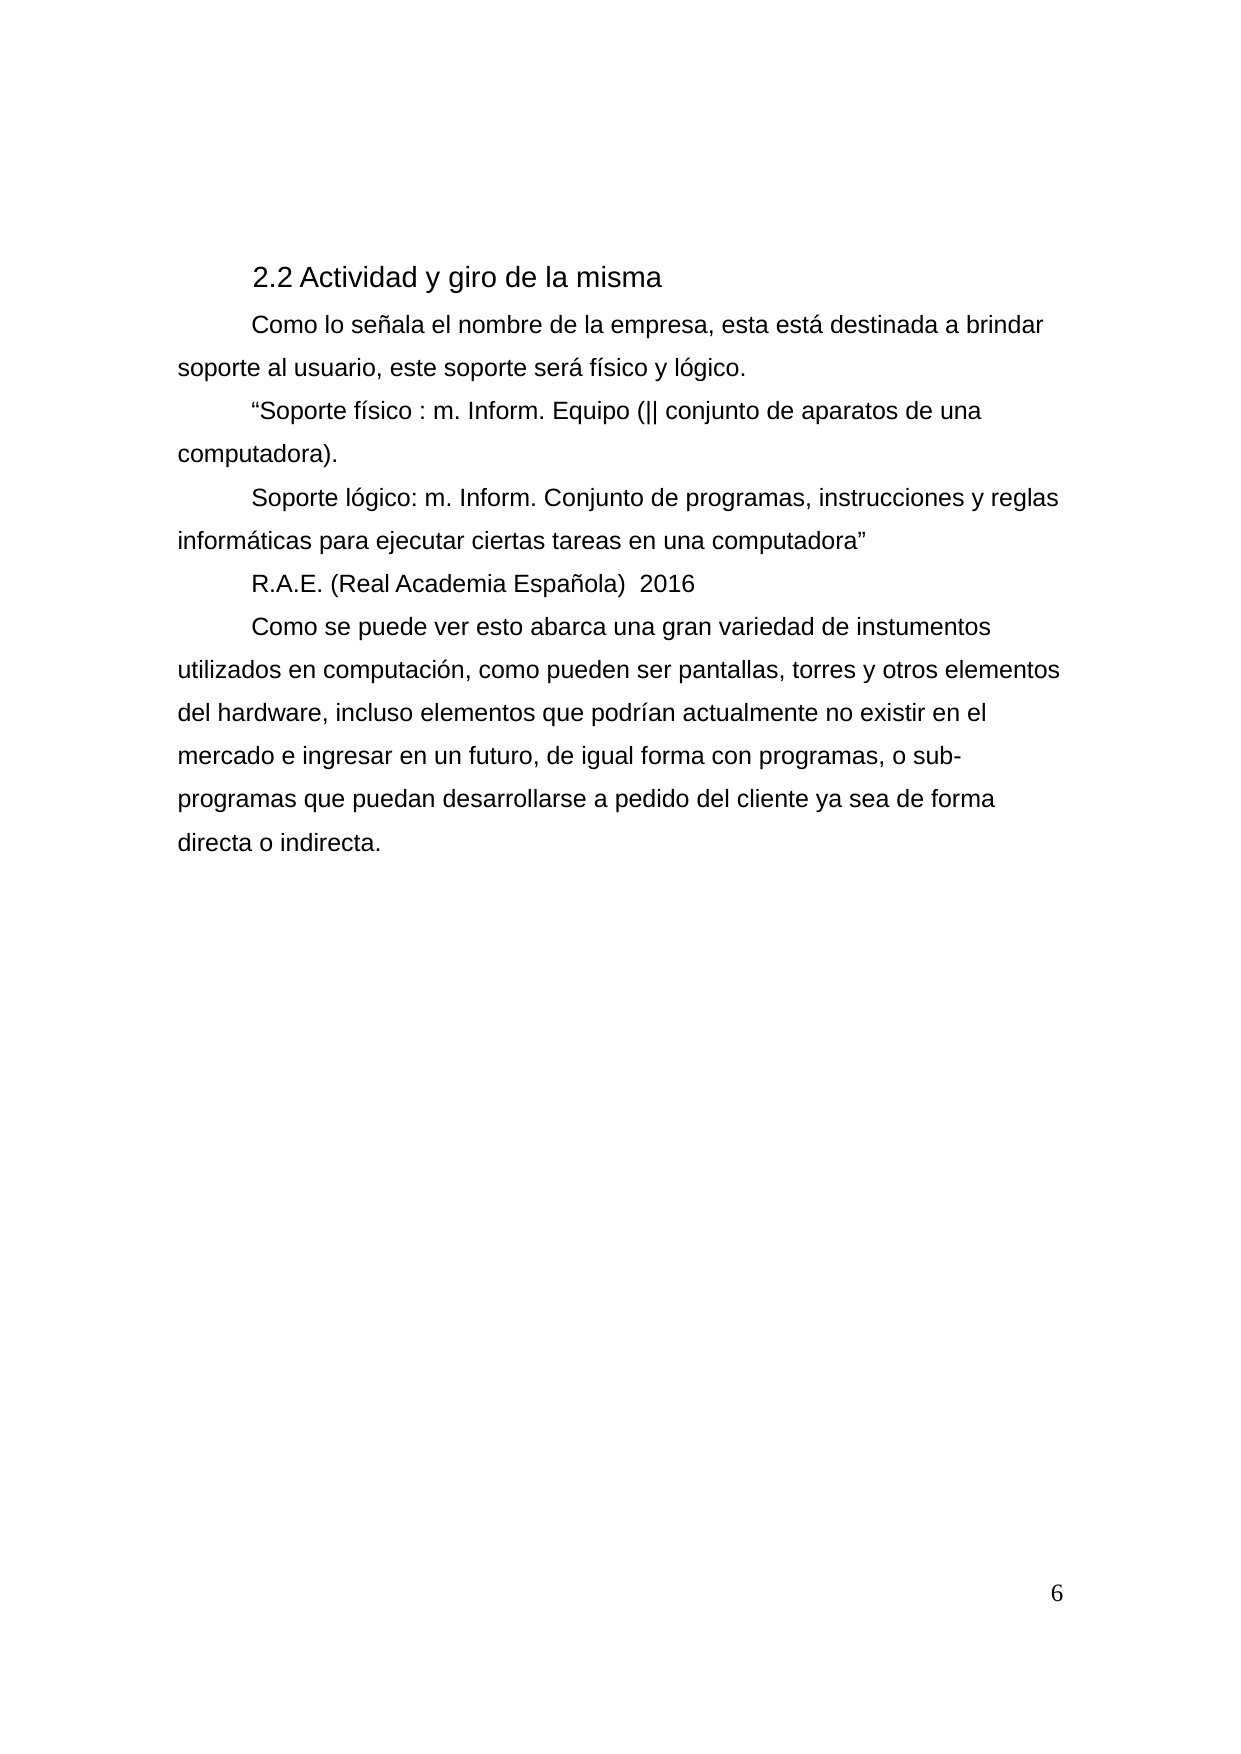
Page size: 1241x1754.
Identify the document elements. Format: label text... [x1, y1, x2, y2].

list 2.2 Actividad y giro de la misma [215, 260, 1063, 293]
text “Soporte físico : m. Inform. Equipo (|| conjunto de aparatos de una computadora). [177, 396, 1063, 468]
text Como lo señala el nombre de la empresa, esta está destinada a brindar soporte al usuario, este soporte será físico y lógico. [177, 310, 1063, 382]
text Soporte lógico: m. Inform. Conjunto de programas, instrucciones y reglas informáticas para ejecutar ciertas tareas en una computadora” [177, 483, 1063, 554]
text Como se puede ver esto abarca una gran variedad de instumentos utilizados en computación, como pueden ser pantallas, torres y otros elementos del hardware, incluso elementos que podrían actualmente no existir en el mercado e ingresar en un futuro, de igual forma con programas, o sub-programas que puedan desarrollarse a pedido del cliente ya sea de forma directa o indirecta. [177, 612, 1063, 856]
text R.A.E. (Real Academia Española) 2016 [177, 569, 1063, 598]
